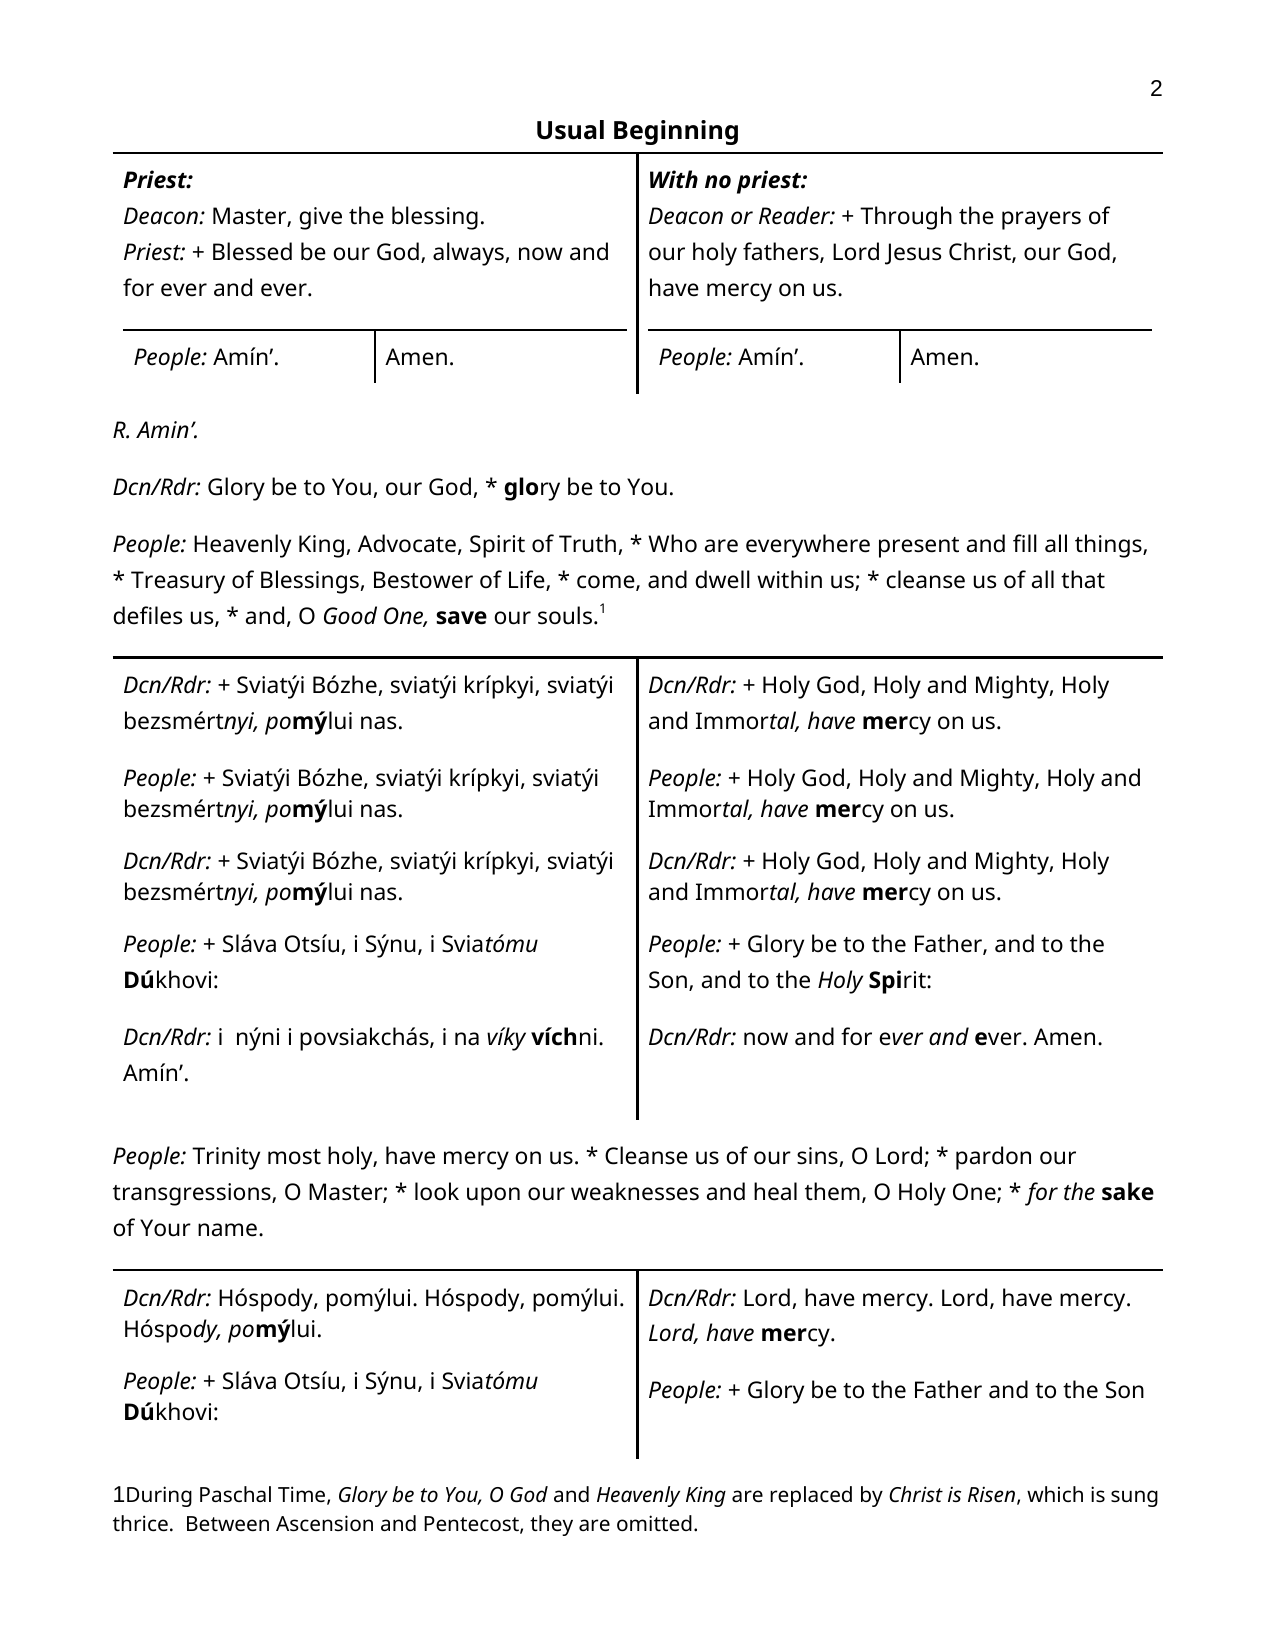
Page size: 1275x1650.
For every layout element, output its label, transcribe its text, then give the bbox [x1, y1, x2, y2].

text People: Trinity most holy, have mercy on us. * Cleanse us of our sins, O Lord; * pardon our transgressions, O Master; * look upon our weaknesses and heal them, O Holy One; * for the sake of Your name. [112, 1140, 1162, 1243]
table_header Amen. [376, 331, 627, 383]
table_header Priest: Deacon: Master, give the blessing. Priest: + Blessed be our God, always, now and for ever and ever. [113, 154, 636, 393]
table_header Dcn/Rdr: + Sviatýi Bózhe, sviatýi krípkyi, sviatýi bezsmértnyi, pomýlui nas. People: + Sviatýi Bózhe, sviatýi krípkyi, sviatýi bezsmértnyi, pomýlui nas. Dcn/Rdr: + Sviatýi Bózhe, sviatýi krípkyi, sviatýi bezsmértnyi, pomýlui nas. People: + Sláva Otsíu, i Sýnu, i Sviatómu Dúkhovi: Dcn/Rdr: i nýni i povsiakchás, i na víky víchni. Amín’. [113, 659, 636, 1119]
table_header Amen. [901, 331, 1152, 383]
text People: Heavenly King, Advocate, Spirit of Truth, * Who are everywhere present and fill all things, * Treasury of Blessings, Bestower of Life, * come, and dwell within us; * cleanse us of all that defiles us, * and, O Good One, save our souls. [112, 528, 1162, 631]
table_header Dcn/Rdr: Lord, have mercy. Lord, have mercy. Lord, have mercy. People: + Glory be to the Father and to the Son [639, 1271, 1162, 1458]
text Usual Beginning [112, 112, 1162, 147]
table_header People: Amín’. [123, 331, 374, 383]
table_header Dcn/Rdr: + Holy God, Holy and Mighty, Holy and Immortal, have mercy on us. People: + Holy God, Holy and Mighty, Holy and Immortal, have mercy on us. Dcn/Rdr: + Holy God, Holy and Mighty, Holy and Immortal, have mercy on us. People: + Glory be to the Father, and to the Son, and to the Holy Spirit: Dcn/Rdr: now and for ever and ever. Amen. [639, 659, 1162, 1119]
table_header People: Amín’. [648, 331, 899, 383]
text Dcn/Rdr: Glory be to You, our God, * glory be to You. [112, 471, 1162, 502]
text During Paschal Time, Glory be to You, O God and Heavenly King are replaced by Christ is Risen, which is sung thrice. Between Ascension and Pentecost, they are omitted. [112, 1481, 1162, 1537]
text R. Amin’. [112, 414, 1162, 446]
table_header With no priest: Deacon or Reader: + Through the prayers of our holy fathers, Lord Jesus Christ, our God, have mercy on us. [639, 154, 1162, 393]
table_header Dcn/Rdr: Hóspody, pomýlui. Hóspody, pomýlui. Hóspody, pomýlui. People: + Sláva Otsíu, i Sýnu, i Sviatómu Dúkhovi: [113, 1271, 636, 1458]
